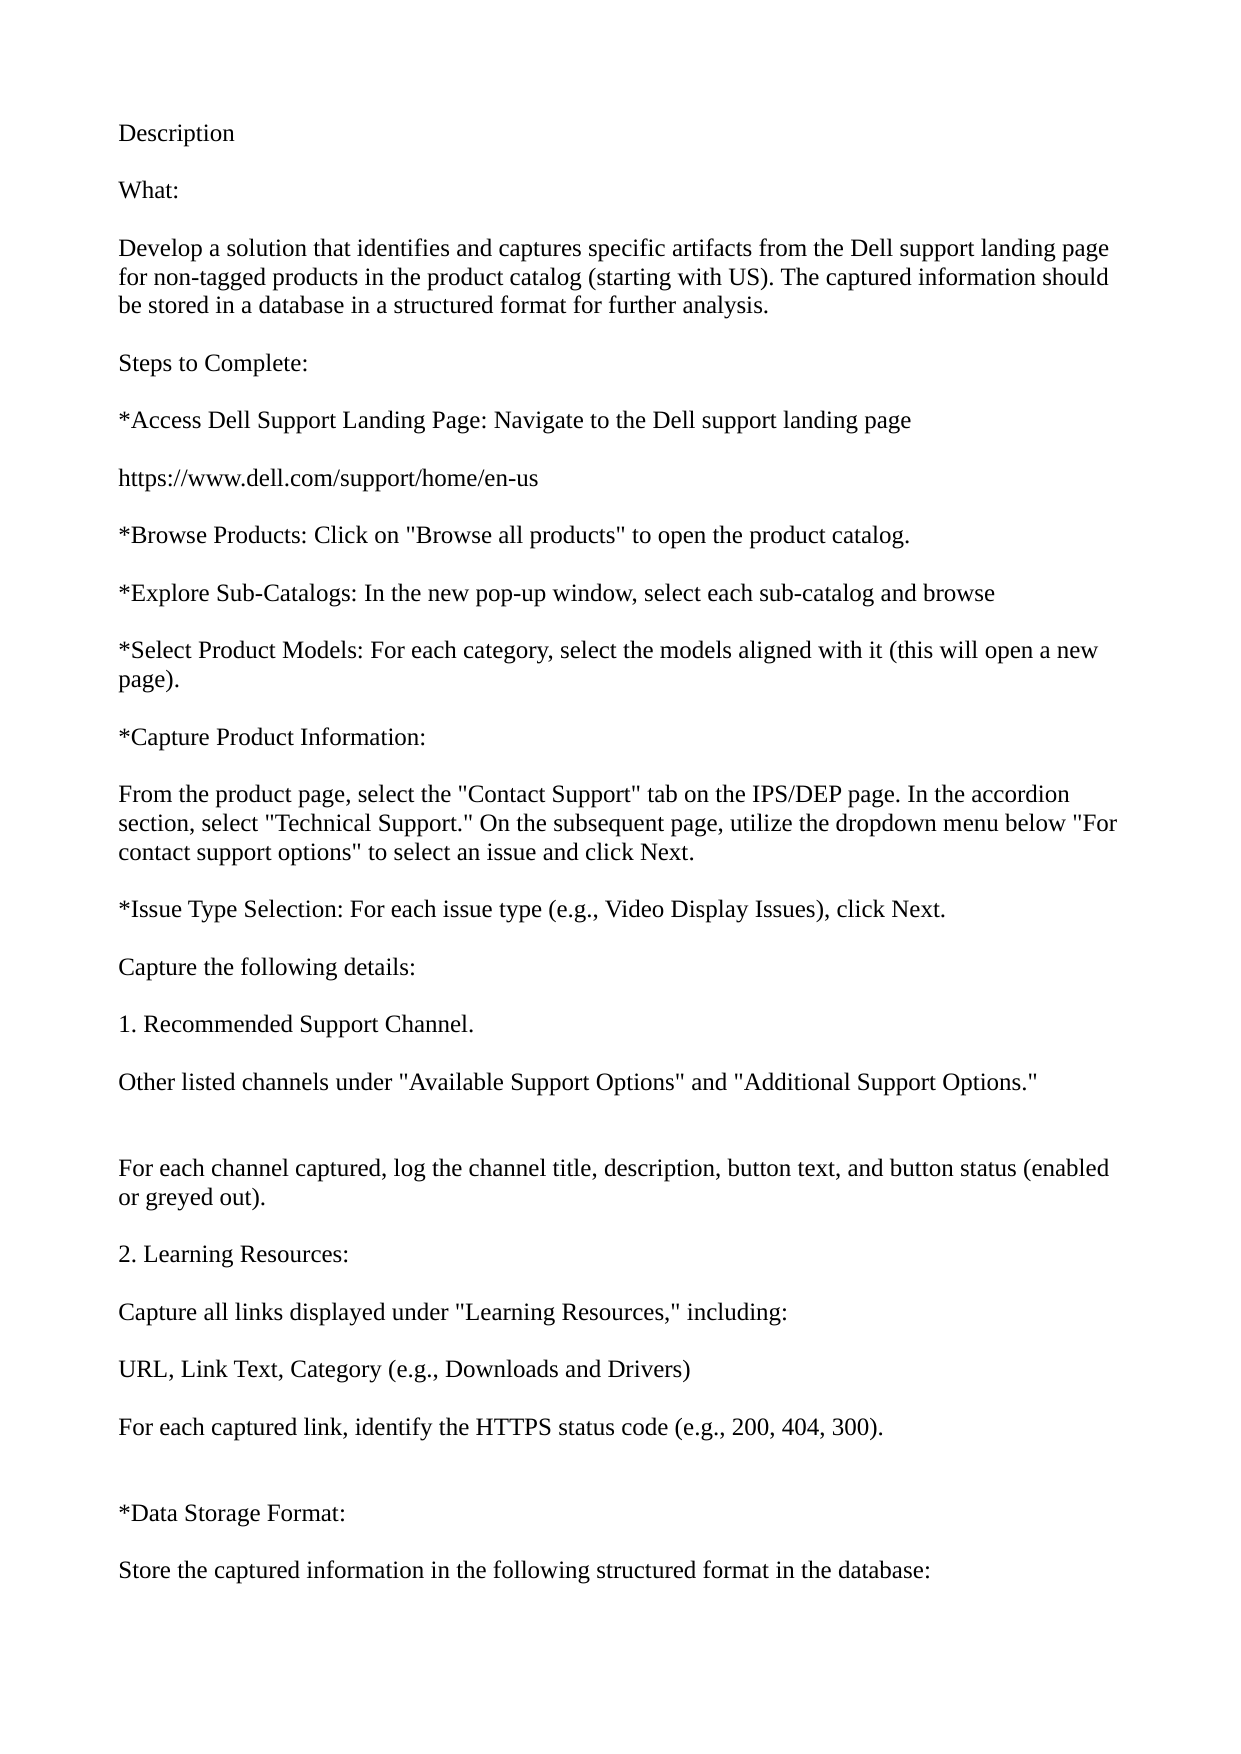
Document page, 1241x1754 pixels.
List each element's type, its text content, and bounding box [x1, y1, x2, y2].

text *Access Dell Support Landing Page: Navigate to the Dell support landing page [118, 406, 1122, 434]
text Other listed channels under "Available Support Options" and "Additional Support Options." [118, 1067, 1122, 1096]
text *Data Storage Format: [118, 1498, 1122, 1527]
text Steps to Complete: [118, 348, 1122, 377]
text Description [118, 118, 1122, 147]
text For each captured link, identify the HTTPS status code (e.g., 200, 404, 300). [118, 1412, 1122, 1441]
text *Select Product Models: For each category, select the models aligned with it (this will open a new page). [118, 636, 1122, 693]
text What: [118, 176, 1122, 204]
text Develop a solution that identifies and captures specific artifacts from the Dell support landing page for non-tagged products in the product catalog (starting with US). The captured information should be stored in a database in a structured format for further analysis. [118, 233, 1122, 319]
text Capture all links displayed under "Learning Resources," including: [118, 1297, 1122, 1326]
text https://www.dell.com/support/home/en-us [118, 463, 1122, 492]
text 2. Learning Resources: [118, 1239, 1122, 1268]
text 1. Recommended Support Channel. [118, 1009, 1122, 1038]
text Capture the following details: [118, 952, 1122, 981]
text *Explore Sub-Catalogs: In the new pop-up window, select each sub-catalog and browse [118, 578, 1122, 636]
text *Capture Product Information: [118, 722, 1122, 751]
text *Issue Type Selection: For each issue type (e.g., Video Display Issues), click Next. [118, 894, 1122, 923]
text *Browse Products: Click on "Browse all products" to open the product catalog. [118, 521, 1122, 549]
text Store the captured information in the following structured format in the database: [118, 1556, 1122, 1584]
text From the product page, select the "Contact Support" tab on the IPS/DEP page. In the accordion section, select "Technical Support." On the subsequent page, utilize the dropdown menu below "For contact support options" to select an issue and click Next. [118, 779, 1122, 866]
text URL, Link Text, Category (e.g., Downloads and Drivers) [118, 1354, 1122, 1383]
text For each channel captured, log the channel title, description, button text, and button status (enabled or greyed out). [118, 1153, 1122, 1211]
